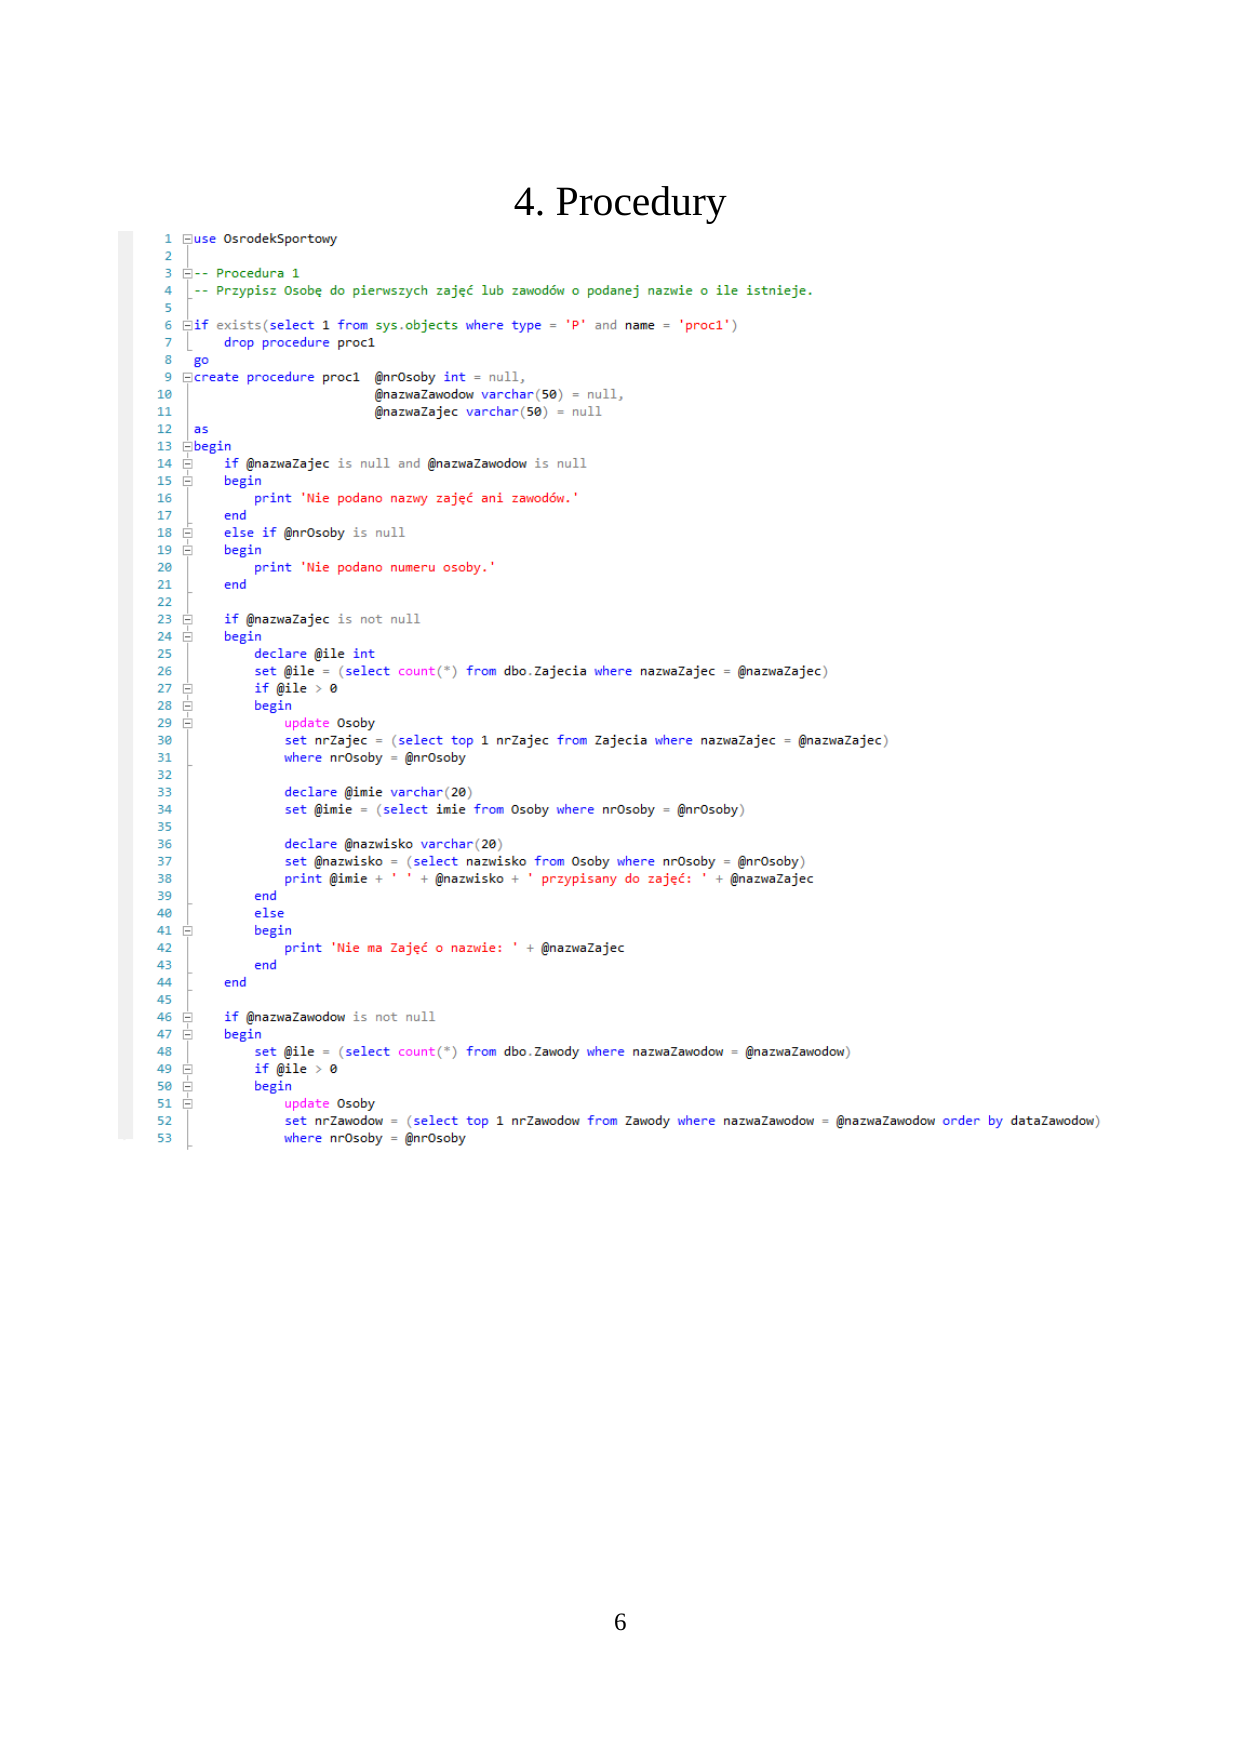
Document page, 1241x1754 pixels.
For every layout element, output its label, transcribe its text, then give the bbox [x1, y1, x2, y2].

picture [118, 231, 1123, 1152]
text 4. Procedury [118, 176, 1122, 224]
